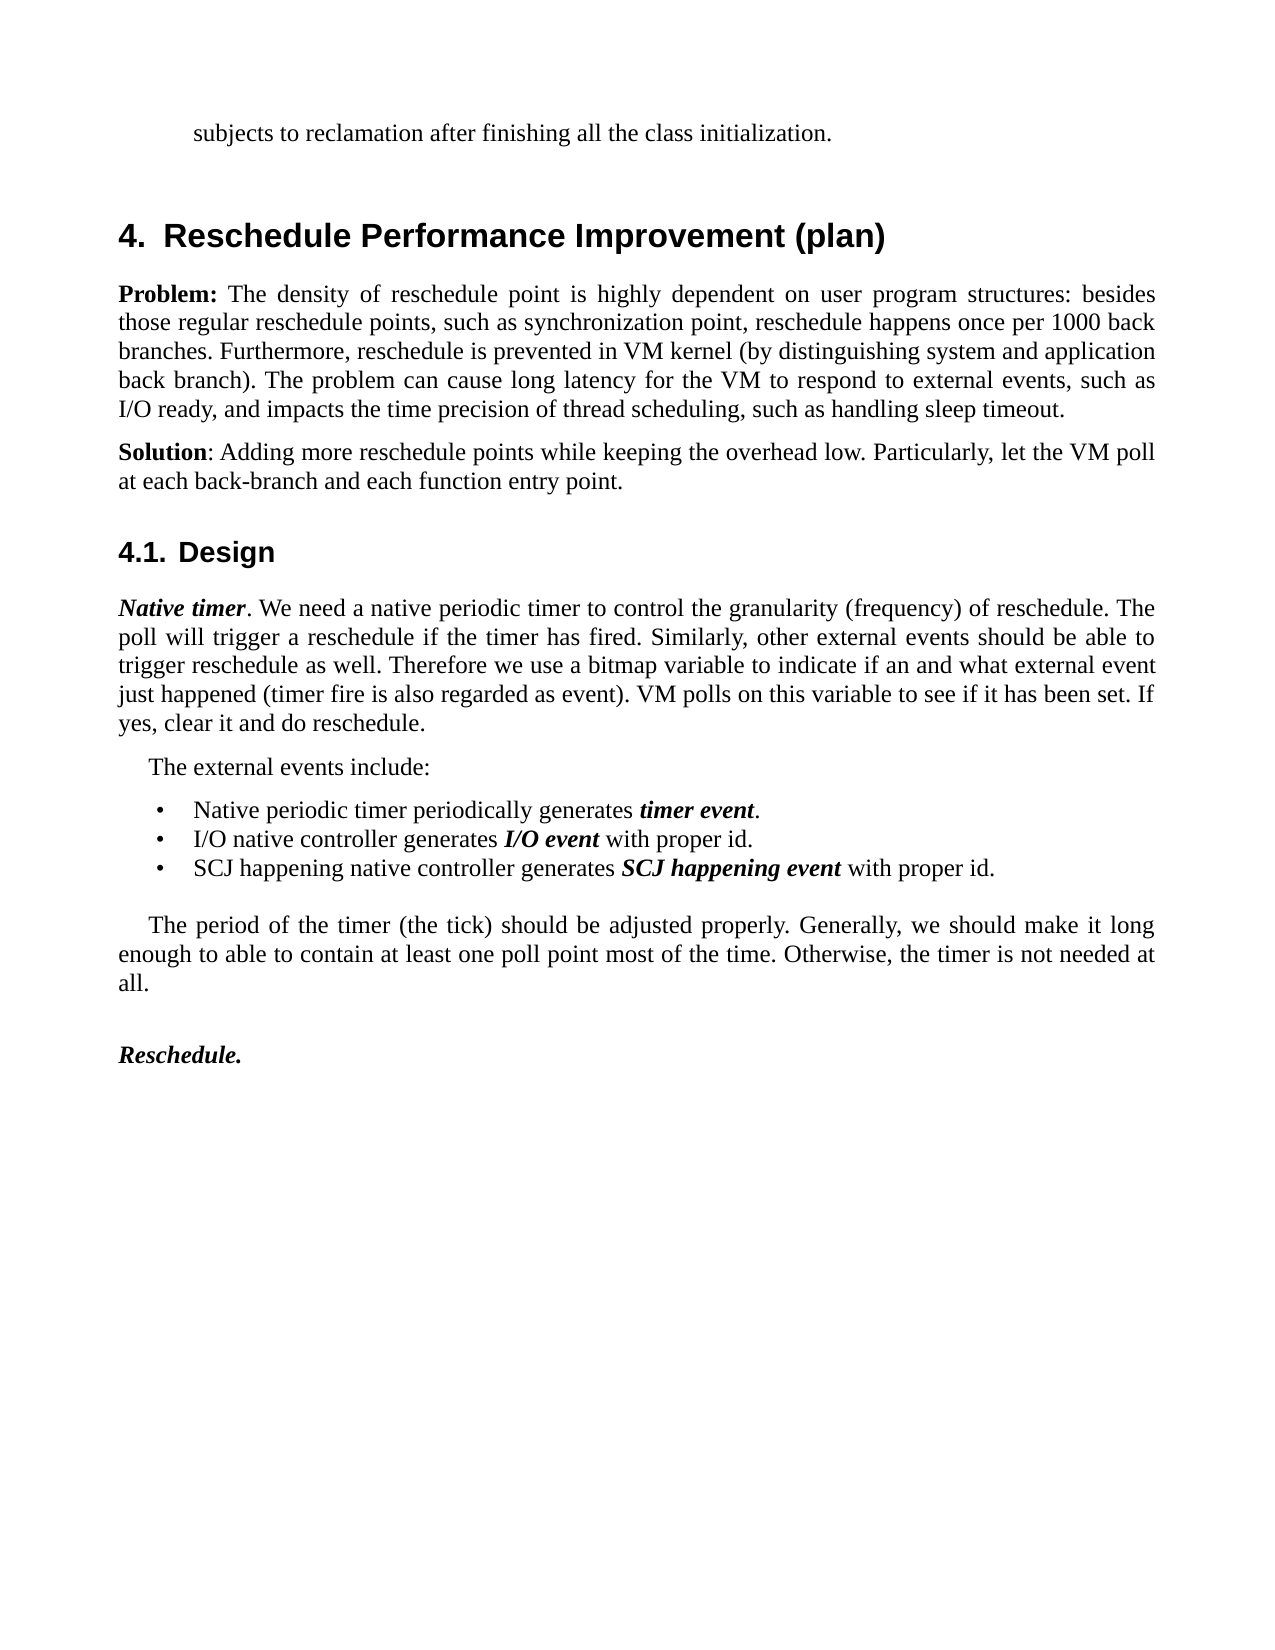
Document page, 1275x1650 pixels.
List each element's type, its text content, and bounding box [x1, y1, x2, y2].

text The period of the timer (the tick) should be adjusted properly. Generally, we should make it long enough to able to contain at least one poll point most of the time. Otherwise, the timer is not needed at all. [118, 911, 1157, 997]
subtitle Reschedule Performance Improvement (plan) [118, 216, 1157, 255]
subtitle Design [118, 536, 1157, 569]
list I/O native controller generates I/O event with proper id. [156, 824, 1157, 853]
text The external events include: [118, 752, 1157, 781]
text Reschedule. [118, 1041, 1157, 1069]
list subjects to reclamation after finishing all the class initialization. [156, 118, 1157, 147]
text Native timer. We need a native periodic timer to control the granularity (frequency) of reschedule. The poll will trigger a reschedule if the timer has fired. Similarly, other external events should be able to trigger reschedule as well. Therefore we use a bitmap variable to indicate if an and what external event just happened (timer fire is also regarded as event). VM polls on this variable to see if it has been set. If yes, clear it and do reschedule. [118, 593, 1157, 737]
list Native periodic timer periodically generates timer event. [156, 796, 1157, 824]
text Problem: The density of reschedule point is highly dependent on user program structures: besides those regular reschedule points, such as synchronization point, reschedule happens once per 1000 back branches. Furthermore, reschedule is prevented in VM kernel (by distinguishing system and application back branch). The problem can cause long latency for the VM to respond to external events, such as I/O ready, and impacts the time precision of thread scheduling, such as handling sleep timeout. [118, 279, 1157, 422]
text Solution: Adding more reschedule points while keeping the overhead low. Particularly, let the VM poll at each back-branch and each function entry point. [118, 437, 1157, 495]
list SCJ happening native controller generates SCJ happening event with proper id. [156, 853, 1157, 882]
